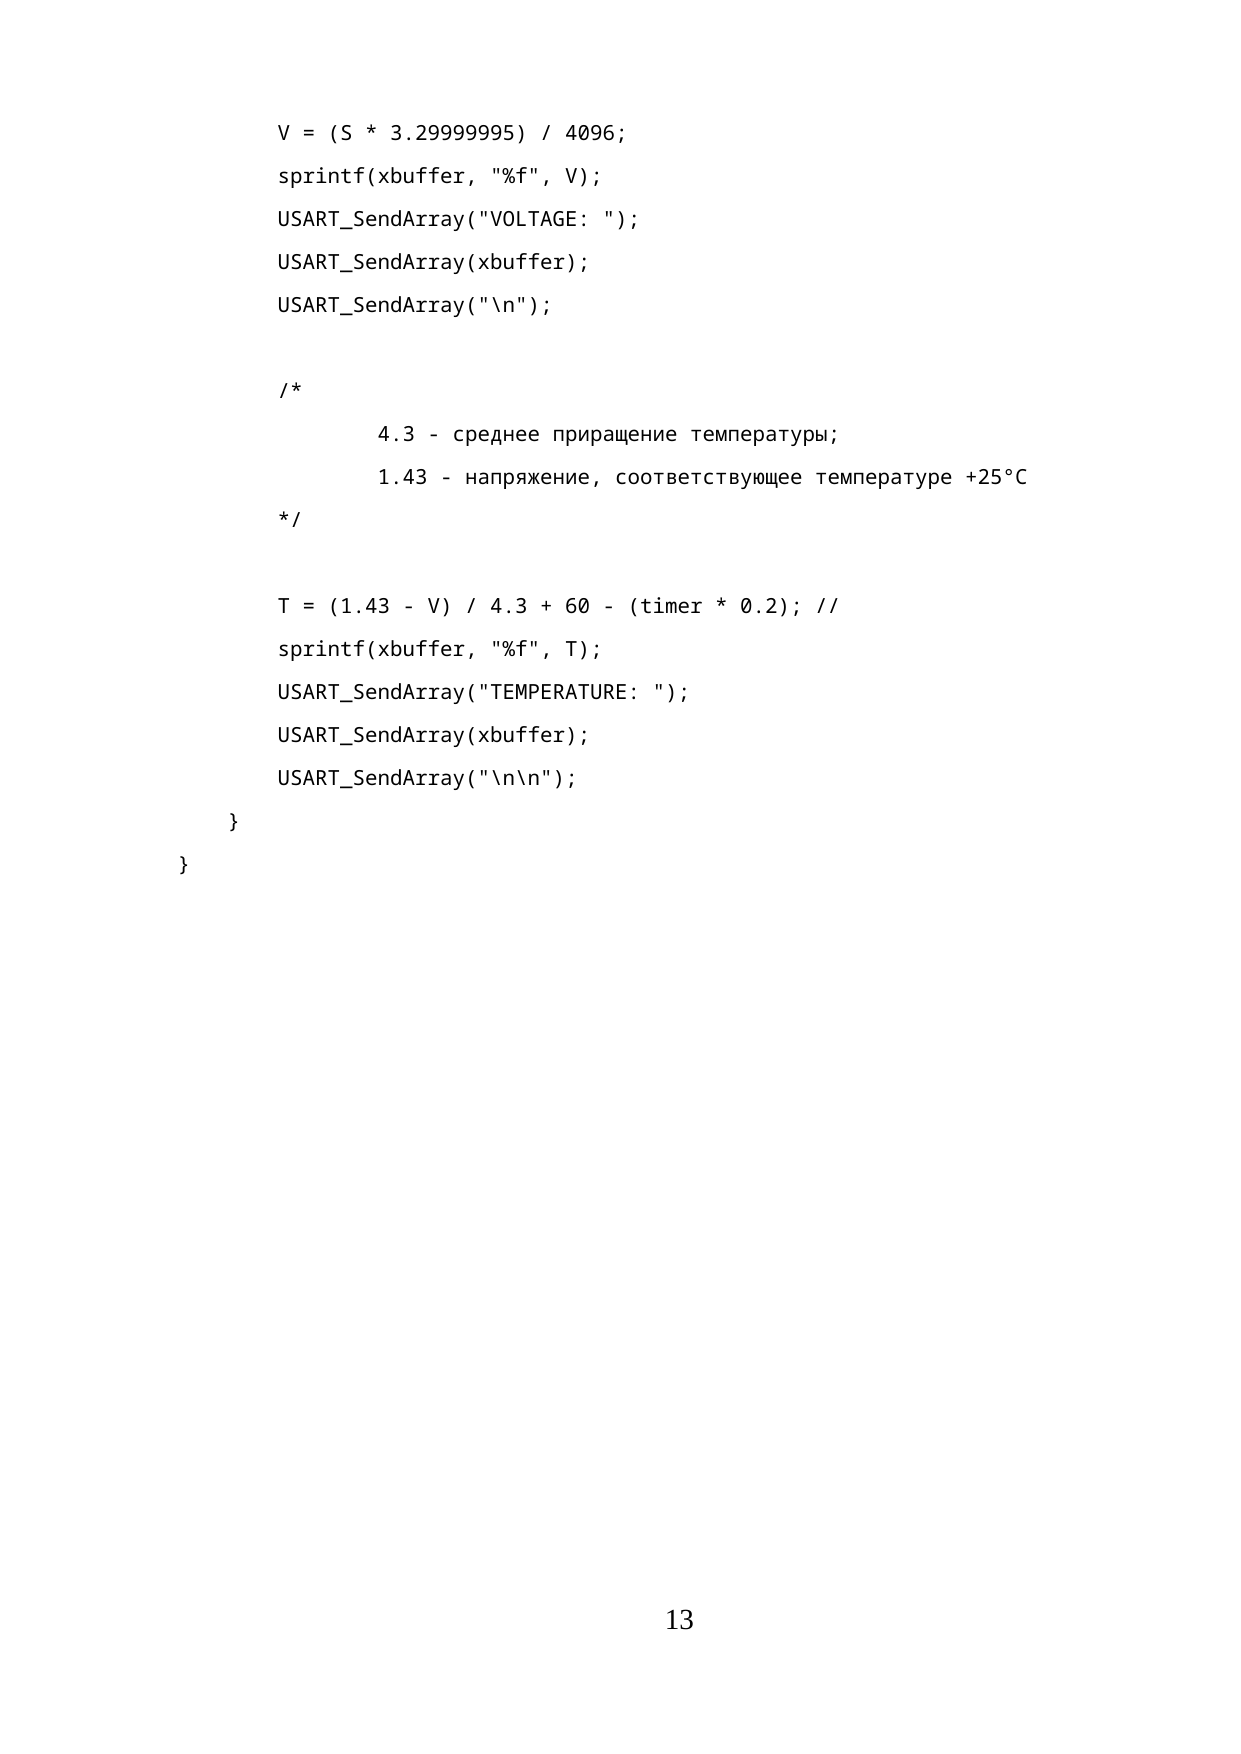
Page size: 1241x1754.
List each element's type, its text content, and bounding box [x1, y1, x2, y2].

text sprintf(xbuffer, "%f", T); [177, 634, 1181, 663]
text } [177, 849, 1181, 878]
text 4.3 - среднее приращение температуры; [177, 419, 1181, 448]
text T = (1.43 - V) / 4.3 + 60 - (timer * 0.2); // [177, 591, 1181, 620]
text */ [177, 505, 1181, 534]
text USART_SendArray(xbuffer); [177, 247, 1181, 276]
text V = (S * 3.29999995) / 4096; [177, 118, 1181, 147]
text /* [177, 376, 1181, 405]
text 1.43 - напряжение, соответствующее температуре +25°С [177, 462, 1181, 491]
text USART_SendArray("\n\n"); [177, 763, 1181, 792]
text } [177, 806, 1181, 835]
text USART_SendArray("TEMPERATURE: "); [177, 677, 1181, 706]
text USART_SendArray("\n"); [177, 290, 1181, 319]
text USART_SendArray(xbuffer); [177, 720, 1181, 749]
text sprintf(xbuffer, "%f", V); [177, 161, 1181, 189]
text USART_SendArray("VOLTAGE: "); [177, 204, 1181, 233]
